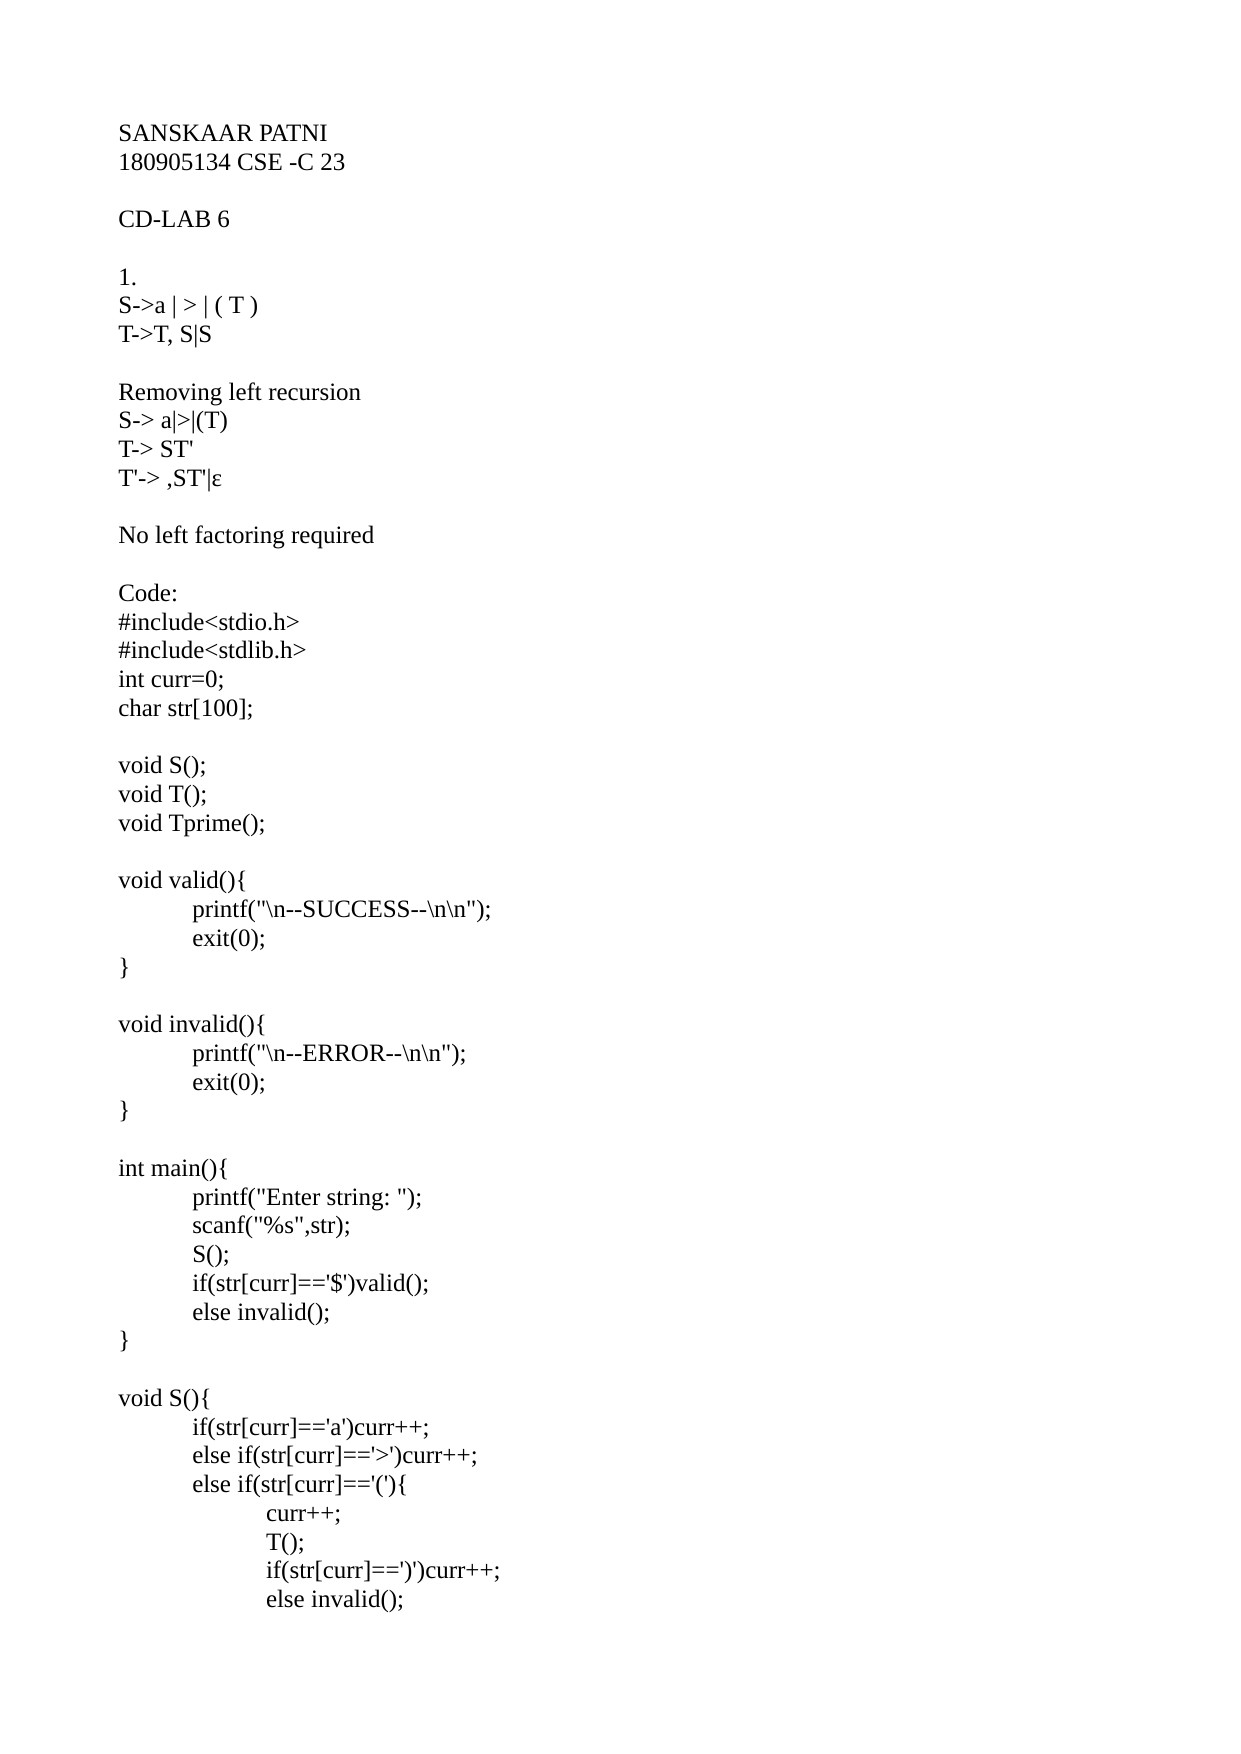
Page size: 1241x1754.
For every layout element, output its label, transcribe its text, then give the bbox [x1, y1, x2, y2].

text } [118, 952, 1122, 981]
text void valid(){ [118, 866, 1122, 894]
text SANSKAAR PATNI [118, 118, 1122, 147]
text #include<stdlib.h> [118, 636, 1122, 664]
text Code: [118, 578, 1122, 607]
text int curr=0; [118, 664, 1122, 693]
text S->a | > | ( T ) [118, 291, 1122, 319]
text void S(){ [118, 1383, 1122, 1412]
text 1. [118, 262, 1122, 291]
text void T(); [118, 779, 1122, 808]
text char str[100]; [118, 693, 1122, 722]
text int main(){ [118, 1153, 1122, 1182]
text void S(); [118, 751, 1122, 779]
text else if(str[curr]=='('){ [118, 1469, 1122, 1498]
text exit(0); [118, 1067, 1122, 1096]
text T'-> ,ST'|ε [118, 463, 1122, 492]
text printf("\n--ERROR--\n\n"); [118, 1038, 1122, 1067]
text else invalid(); [118, 1297, 1122, 1326]
text printf("\n--SUCCESS--\n\n"); [118, 894, 1122, 923]
text T-> ST' [118, 434, 1122, 463]
text CD-LAB 6 [118, 204, 1122, 233]
text No left factoring required [118, 521, 1122, 549]
text scanf("%s",str); [118, 1211, 1122, 1239]
text printf("Enter string: "); [118, 1182, 1122, 1211]
text if(str[curr]=='a')curr++; [118, 1412, 1122, 1441]
text } [118, 1326, 1122, 1354]
text Removing left recursion [118, 377, 1122, 406]
text T->T, S|S [118, 319, 1122, 348]
text void Tprime(); [118, 808, 1122, 837]
text if(str[curr]=='$')valid(); [118, 1268, 1122, 1297]
text S(); [118, 1239, 1122, 1268]
text else if(str[curr]=='>')curr++; [118, 1441, 1122, 1469]
text if(str[curr]==')')curr++; [118, 1556, 1122, 1584]
text #include<stdio.h> [118, 607, 1122, 636]
text } [118, 1096, 1122, 1124]
text T(); [118, 1527, 1122, 1556]
text 180905134 CSE -C 23 [118, 147, 1122, 176]
text else invalid(); [118, 1584, 1122, 1613]
text void invalid(){ [118, 1009, 1122, 1038]
text exit(0); [118, 923, 1122, 952]
text curr++; [118, 1498, 1122, 1527]
text S-> a|>|(T) [118, 406, 1122, 434]
